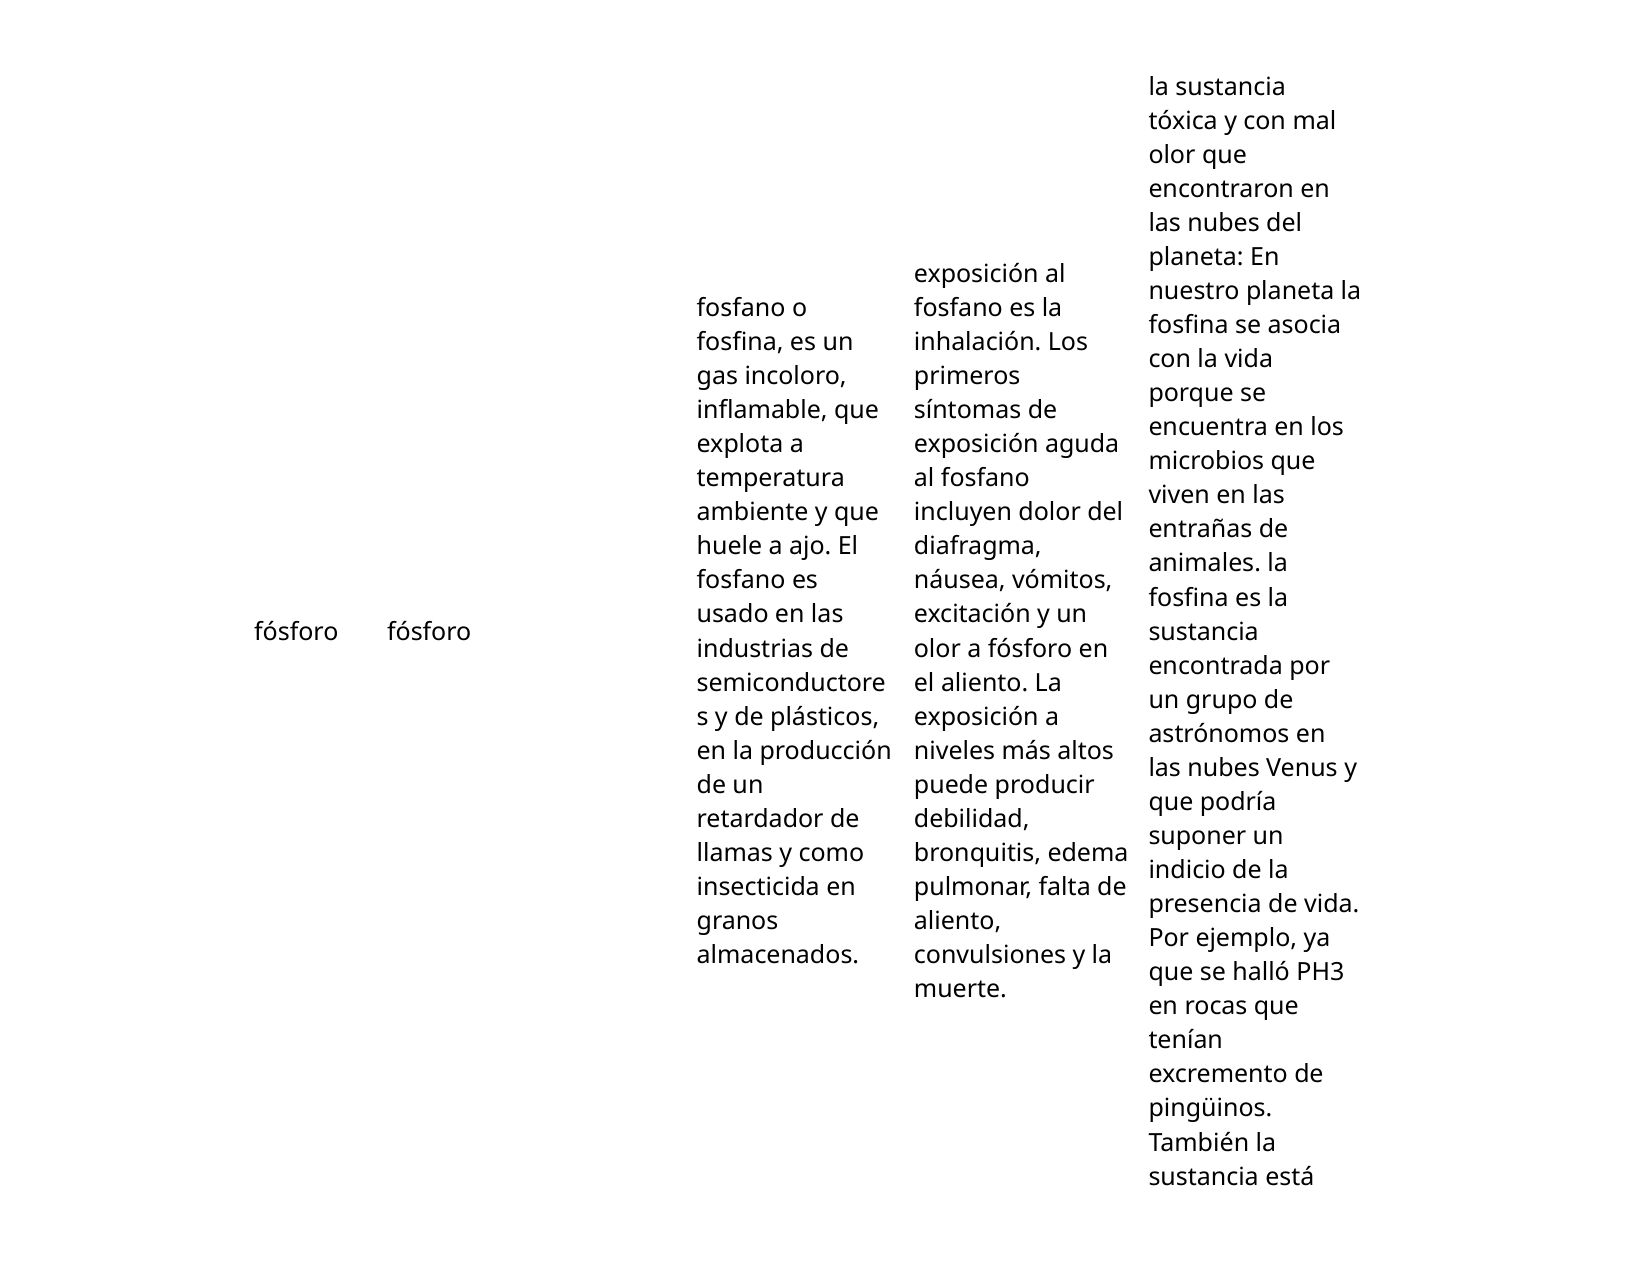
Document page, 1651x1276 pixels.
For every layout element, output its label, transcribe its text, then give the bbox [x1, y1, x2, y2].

table_cell la sustancia tóxica y con mal olor que encontraron en las nubes del planeta: En nuestro planeta la fosfina se asocia con la vida porque se encuentra en los microbios que viven en las entrañas de animales. la fosfina es la sustancia encontrada por un grupo de astrónomos en las nubes Venus y que podría suponer un indicio de la presencia de vida. Por ejemplo, ya que se halló PH3 en rocas que tenían excremento de pingüinos. También la sustancia está [1139, 59, 1371, 1201]
table_cell fósforo [245, 59, 378, 1201]
table_cell [511, 59, 687, 1201]
table_cell fosfano o fosfina, es un gas incoloro, inflamable, que explota a temperatura ambiente y que huele a ajo. El fosfano es usado en las industrias de semiconductores y de plásticos, en la producción de un retardador de llamas y como insecticida en granos almacenados. [687, 59, 904, 1201]
table_cell exposición al fosfano es la inhalación. Los primeros síntomas de exposición aguda al fosfano incluyen dolor del diafragma, náusea, vómitos, excitación y un olor a fósforo en el aliento. La exposición a niveles más altos puede producir debilidad, bronquitis, edema pulmonar, falta de aliento, convulsiones y la muerte. [905, 59, 1139, 1201]
table_cell [118, 59, 245, 1201]
table_cell fósforo [378, 59, 511, 1201]
